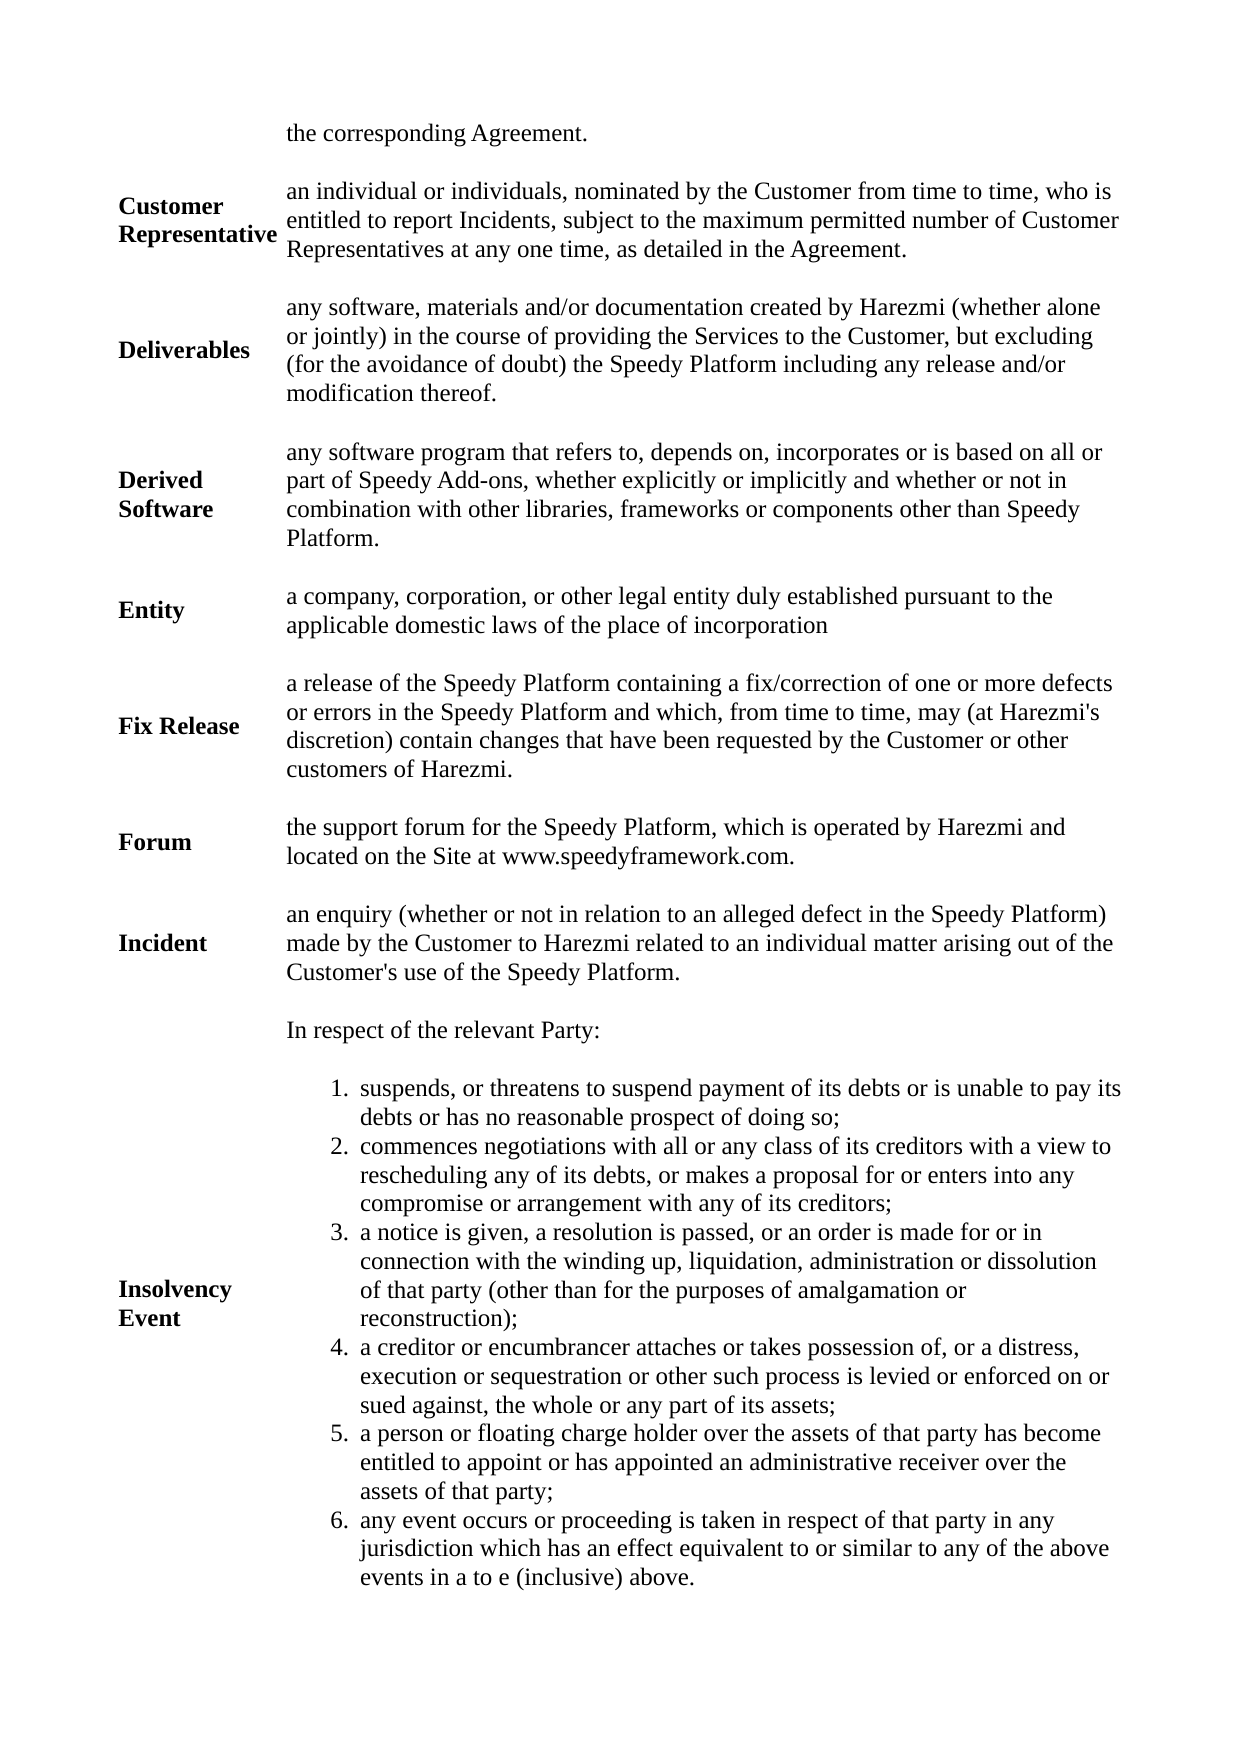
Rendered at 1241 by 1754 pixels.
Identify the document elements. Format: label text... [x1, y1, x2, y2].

table_cell Forum [118, 813, 286, 899]
table_cell Deliverables [118, 292, 286, 437]
table_cell the support forum for the Speedy Platform, which is operated by Harezmi and located on the Site at www.speedyframework.com. [286, 813, 1122, 899]
table_cell Insolvency Event [118, 1015, 286, 1620]
table_cell Derived Software [118, 437, 286, 581]
table_cell any software, materials and/or documentation created by Harezmi (whether alone or jointly) in the course of providing the Services to the Customer, but excluding (for the avoidance of doubt) the Speedy Platform including any release and/or modification thereof. [286, 292, 1122, 437]
table_cell a release of the Speedy Platform containing a fix/correction of one or more defects or errors in the Speedy Platform and which, from time to time, may (at Harezmi's discretion) contain changes that have been requested by the Customer or other customers of Harezmi. [286, 668, 1122, 812]
table_cell the corresponding Agreement. [286, 118, 1122, 176]
table_cell Fix Release [118, 668, 286, 812]
table_cell In respect of the relevant Party: suspends, or threatens to suspend payment of its debts or is unable to pay its debts or has no reasonable prospect of doing so; commences negotiations with all or any class of its creditors with a view to rescheduling any of its debts, or makes a proposal for or enters into any compromise or arrangement with any of its creditors; a notice is given, a resolution is passed, or an order is made for or in connection with the winding up, liquidation, administration or dissolution of that party (other than for the purposes of amalgamation or reconstruction); a creditor or encumbrancer attaches or takes possession of, or a distress, execution or sequestration or other such process is levied or enforced on or sued against, the whole or any part of its assets; a person or floating charge holder over the assets of that party has become entitled to appoint or has appointed an administrative receiver over the assets of that party; any event occurs or proceeding is taken in respect of that party in any jurisdiction which has an effect equivalent to or similar to any of the above events in a to e (inclusive) above. [286, 1015, 1122, 1620]
table_cell Customer Representative [118, 176, 286, 292]
table_cell [118, 118, 286, 176]
table_cell an individual or individuals, nominated by the Customer from time to time, who is entitled to report Incidents, subject to the maximum permitted number of Customer Representatives at any one time, as detailed in the Agreement. [286, 176, 1122, 292]
table_cell any software program that refers to, depends on, incorporates or is based on all or part of Speedy Add-ons, whether explicitly or implicitly and whether or not in combination with other libraries, frameworks or components other than Speedy Platform. [286, 437, 1122, 581]
table_cell an enquiry (whether or not in relation to an alleged defect in the Speedy Platform) made by the Customer to Harezmi related to an individual matter arising out of the Customer's use of the Speedy Platform. [286, 900, 1122, 1015]
table_cell Incident [118, 900, 286, 1015]
table_cell Entity [118, 581, 286, 668]
table_cell a company, corporation, or other legal entity duly established pursuant to the applicable domestic laws of the place of incorporation [286, 581, 1122, 668]
